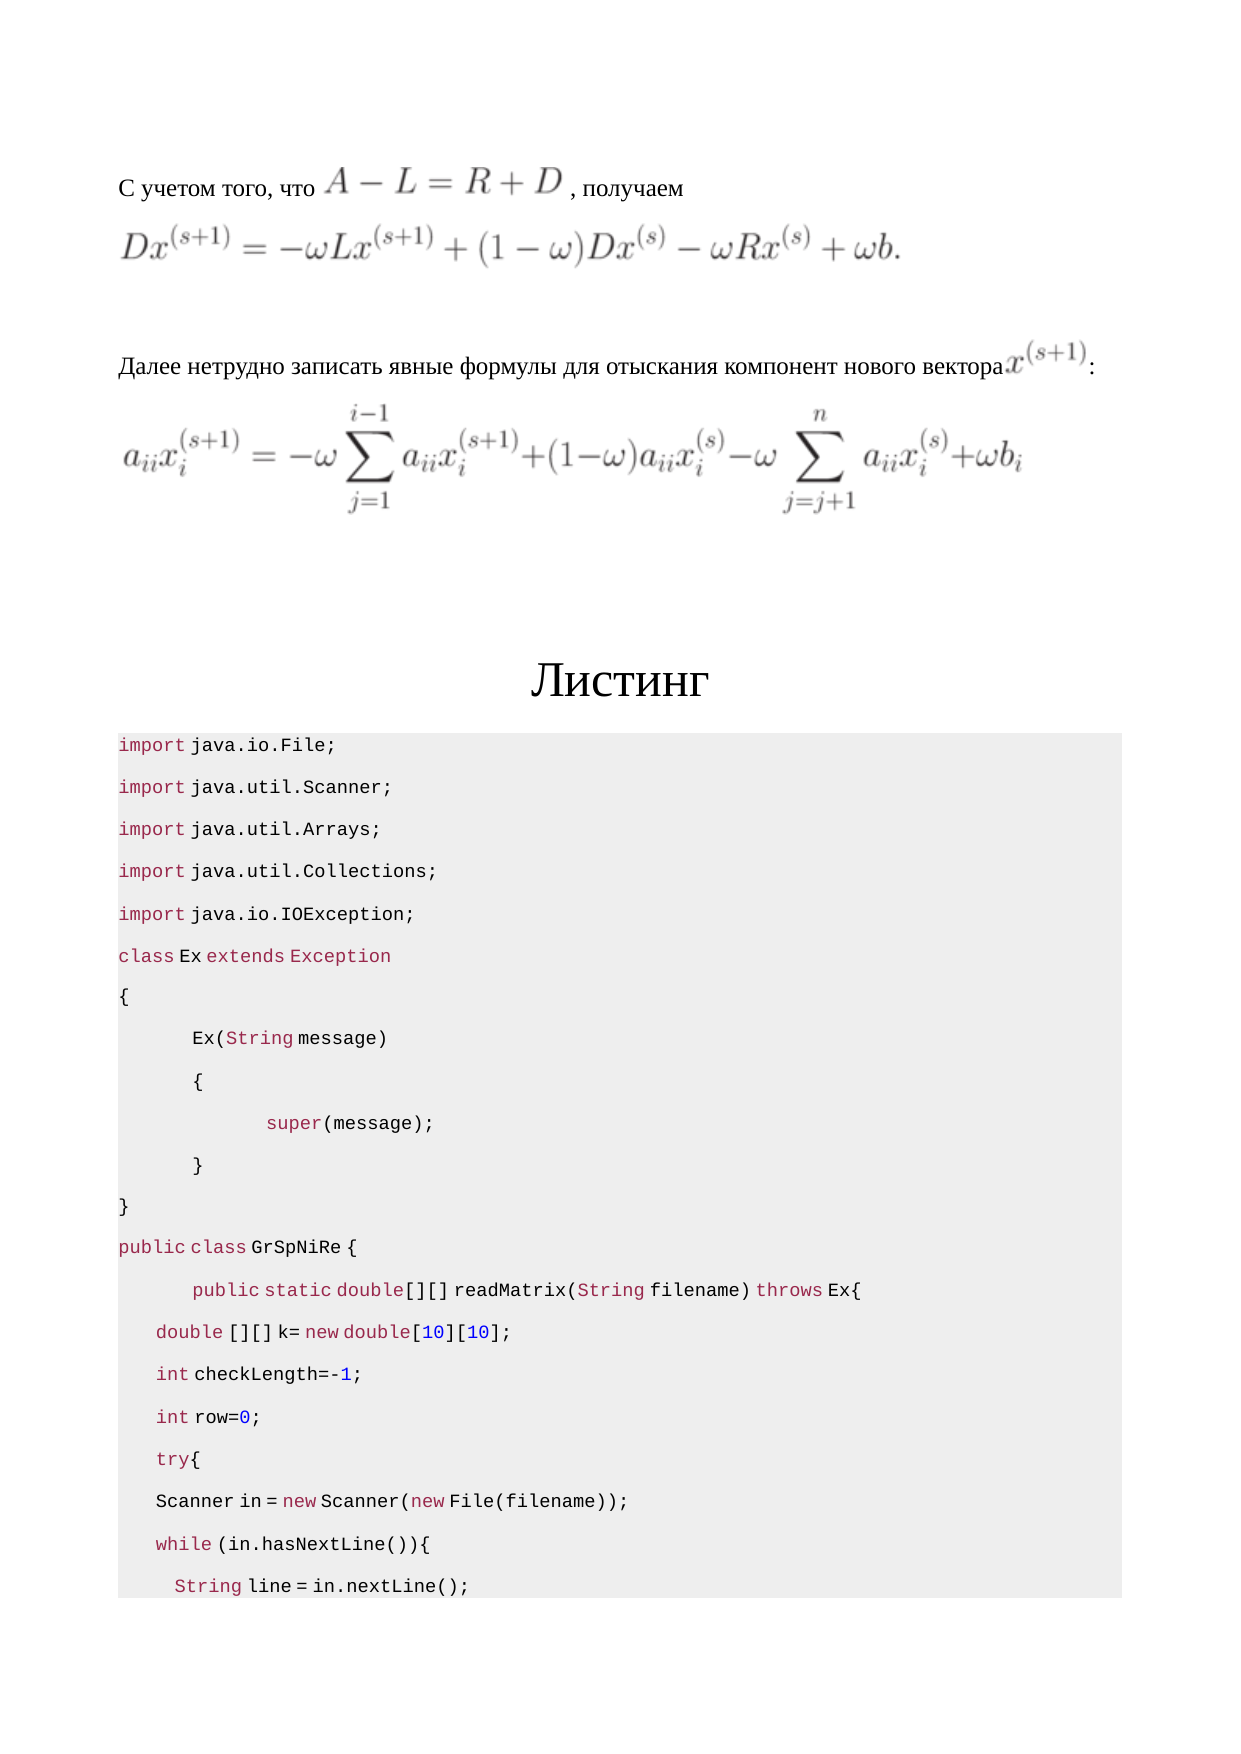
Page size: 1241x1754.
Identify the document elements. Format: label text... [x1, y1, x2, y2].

text Листинг [118, 650, 1122, 707]
text Далее нетрудно записать явные формулы для отыскания компонент нового вектора: [118, 339, 1122, 380]
text int row=0; [118, 1406, 1122, 1429]
text import java.util.Arrays; [118, 818, 1122, 841]
text Scanner in = new Scanner(new File(filename)); [118, 1490, 1122, 1513]
text С учетом того, что , получаем [118, 167, 1122, 202]
text import java.io.File; [118, 733, 1122, 757]
text public class GrSpNiRe { [118, 1236, 1122, 1259]
text { [118, 987, 1122, 1008]
text String line = in.nextLine(); [118, 1575, 1122, 1598]
text import java.util.Scanner; [118, 776, 1122, 799]
text import java.io.IOException; [118, 903, 1122, 926]
table_header [118, 401, 1033, 517]
text int checkLength=-1; [118, 1363, 1122, 1386]
picture [121, 403, 1028, 515]
text public static double[][] readMatrix(String filename) throws Ex{ [118, 1279, 1122, 1302]
picture [321, 167, 571, 197]
picture [118, 222, 904, 270]
table_header [1033, 401, 1120, 517]
text import java.util.Collections; [118, 860, 1122, 883]
text } [118, 1196, 1122, 1218]
text try{ [118, 1448, 1122, 1471]
picture [1003, 338, 1089, 375]
text } [118, 1154, 1122, 1177]
text double [][] k= new double[10][10]; [118, 1321, 1122, 1344]
text Ex(String message) [118, 1027, 1122, 1050]
text while (in.hasNextLine()){ [118, 1532, 1122, 1556]
text super(message); [118, 1112, 1122, 1135]
text class Ex extends Exception [118, 945, 1122, 968]
text { [118, 1069, 1122, 1093]
